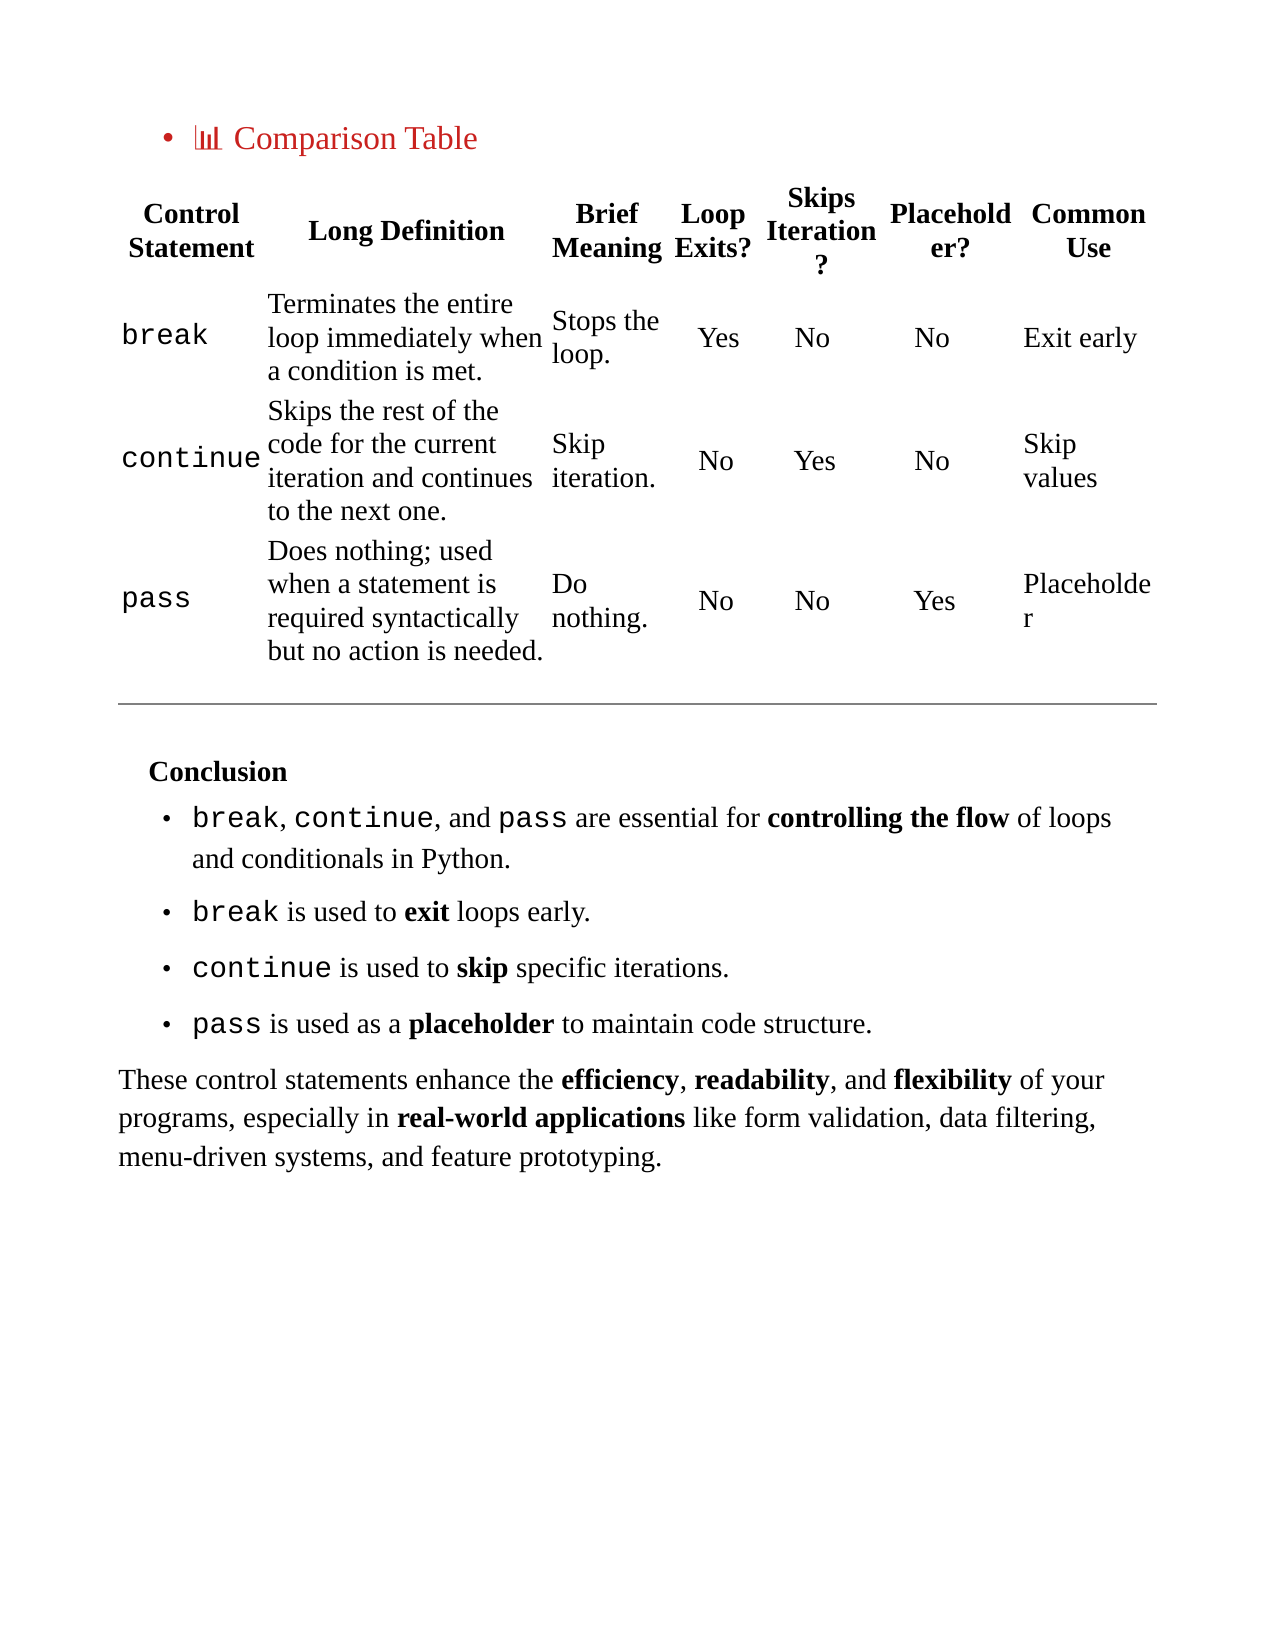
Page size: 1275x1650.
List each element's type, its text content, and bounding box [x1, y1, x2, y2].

table_cell ❌ No [881, 390, 1020, 530]
table_header Skips Iteration? [761, 177, 881, 283]
table_header Control Statement [118, 177, 264, 283]
table_header Long Definition [264, 177, 549, 283]
list 📊 Comparison Table [162, 118, 1157, 156]
subtitle ✅ Conclusion [118, 754, 1157, 787]
table_header Placeholder? [881, 177, 1020, 283]
text These control statements enhance the efficiency, readability, and flexibility of your programs, especially in real-world applications like form validation, data filtering, menu-driven systems, and feature prototyping. [118, 1062, 1157, 1173]
table_cell ✅ Yes [761, 390, 881, 530]
table_header Loop Exits? [665, 177, 761, 283]
table_cell ❌ No [665, 390, 761, 530]
table_cell Skip values [1020, 390, 1157, 530]
list pass is used as a placeholder to maintain code structure. [162, 1006, 1157, 1042]
table_cell Exit early [1020, 283, 1157, 390]
table_cell ✅ Yes [881, 530, 1020, 670]
table_cell continue [118, 390, 264, 530]
table_cell break [118, 283, 264, 390]
table_cell ✅ Yes [665, 283, 761, 390]
table_cell Skips the rest of the code for the current iteration and continues to the next one. [264, 390, 549, 530]
table_cell pass [118, 530, 264, 670]
table_cell Does nothing; used when a statement is required syntactically but no action is needed. [264, 530, 549, 670]
table_cell ❌ No [665, 530, 761, 670]
table_cell Skip iteration. [549, 390, 665, 530]
list continue is used to skip specific iterations. [162, 950, 1157, 986]
table_header Brief Meaning [549, 177, 665, 283]
table_cell ❌ No [761, 283, 881, 390]
table_cell ❌ No [881, 283, 1020, 390]
table_cell Terminates the entire loop immediately when a condition is met. [264, 283, 549, 390]
table_cell ❌ No [761, 530, 881, 670]
table_cell Do nothing. [549, 530, 665, 670]
table_header Common Use [1020, 177, 1157, 283]
list break, continue, and pass are essential for controlling the flow of loops and conditionals in Python. [162, 800, 1157, 874]
list break is used to exit loops early. [162, 894, 1157, 930]
table_cell Stops the loop. [549, 283, 665, 390]
table_cell Placeholder [1020, 530, 1157, 670]
